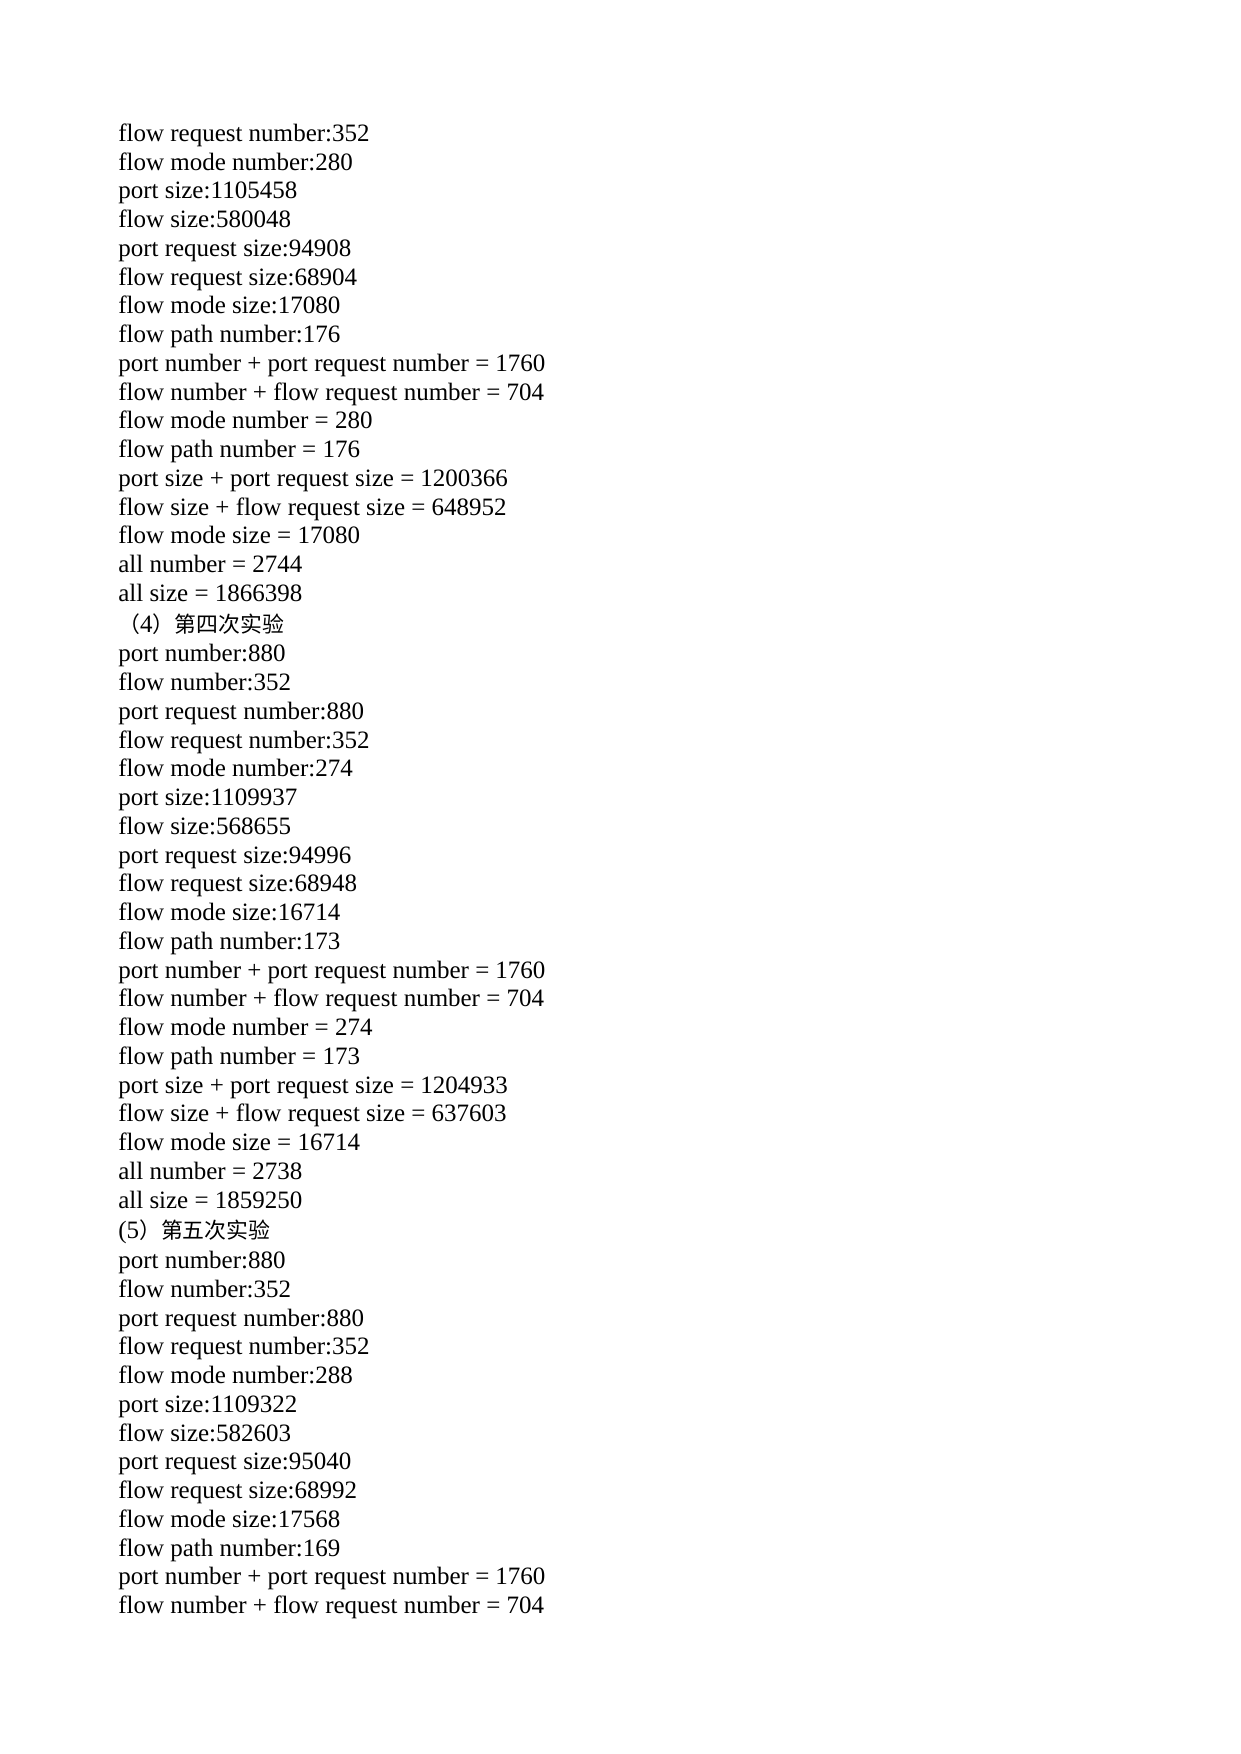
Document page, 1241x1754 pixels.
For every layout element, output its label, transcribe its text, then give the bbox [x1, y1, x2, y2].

text flow number:352 [118, 1274, 1122, 1303]
text flow request size:68948 [118, 868, 1122, 897]
text flow size + flow request size = 648952 [118, 492, 1122, 521]
text flow request number:352 [118, 725, 1122, 753]
text flow path number = 176 [118, 434, 1122, 463]
text port number + port request number = 1760 [118, 348, 1122, 377]
text flow number:352 [118, 667, 1122, 696]
text port number + port request number = 1760 [118, 955, 1122, 983]
text flow mode size:17080 [118, 291, 1122, 319]
text flow mode size:17568 [118, 1504, 1122, 1533]
text flow mode number = 274 [118, 1012, 1122, 1041]
text port size:1105458 [118, 176, 1122, 204]
text (5）第五次实验 [118, 1213, 1122, 1245]
text flow request number:352 [118, 1331, 1122, 1360]
text flow number + flow request number = 704 [118, 377, 1122, 406]
text port request size:94908 [118, 233, 1122, 262]
text flow path number:173 [118, 926, 1122, 955]
text port size + port request size = 1204933 [118, 1070, 1122, 1098]
text port size + port request size = 1200366 [118, 463, 1122, 492]
text flow path number:169 [118, 1533, 1122, 1561]
text （4）第四次实验 [118, 607, 1122, 638]
text flow mode size = 17080 [118, 521, 1122, 549]
text flow path number:176 [118, 319, 1122, 348]
text flow size + flow request size = 637603 [118, 1098, 1122, 1127]
text port request size:94996 [118, 840, 1122, 868]
text flow mode number:288 [118, 1360, 1122, 1389]
text flow request number:352 [118, 118, 1122, 147]
text port number + port request number = 1760 [118, 1561, 1122, 1590]
text all number = 2738 all size = 1859250 [118, 1156, 1122, 1213]
text all size = 1866398 [118, 578, 1122, 607]
text port size:1109322 [118, 1389, 1122, 1418]
text flow size:568655 [118, 811, 1122, 840]
text flow mode number:274 [118, 753, 1122, 782]
text all number = 2744 [118, 549, 1122, 578]
text port size:1109937 [118, 782, 1122, 811]
text port request number:880 [118, 696, 1122, 725]
text flow path number = 173 [118, 1041, 1122, 1070]
text flow mode number = 280 [118, 406, 1122, 434]
text flow request size:68992 [118, 1475, 1122, 1504]
text port request number:880 [118, 1303, 1122, 1331]
text flow mode size:16714 [118, 897, 1122, 926]
text port number:880 [118, 1245, 1122, 1274]
text flow request size:68904 [118, 262, 1122, 291]
text flow number + flow request number = 704 [118, 1590, 1122, 1619]
text flow mode number:280 [118, 147, 1122, 176]
text port request size:95040 [118, 1446, 1122, 1475]
text port number:880 [118, 638, 1122, 667]
text flow size:580048 [118, 204, 1122, 233]
text flow size:582603 [118, 1418, 1122, 1446]
text flow mode size = 16714 [118, 1127, 1122, 1156]
text flow number + flow request number = 704 [118, 983, 1122, 1012]
